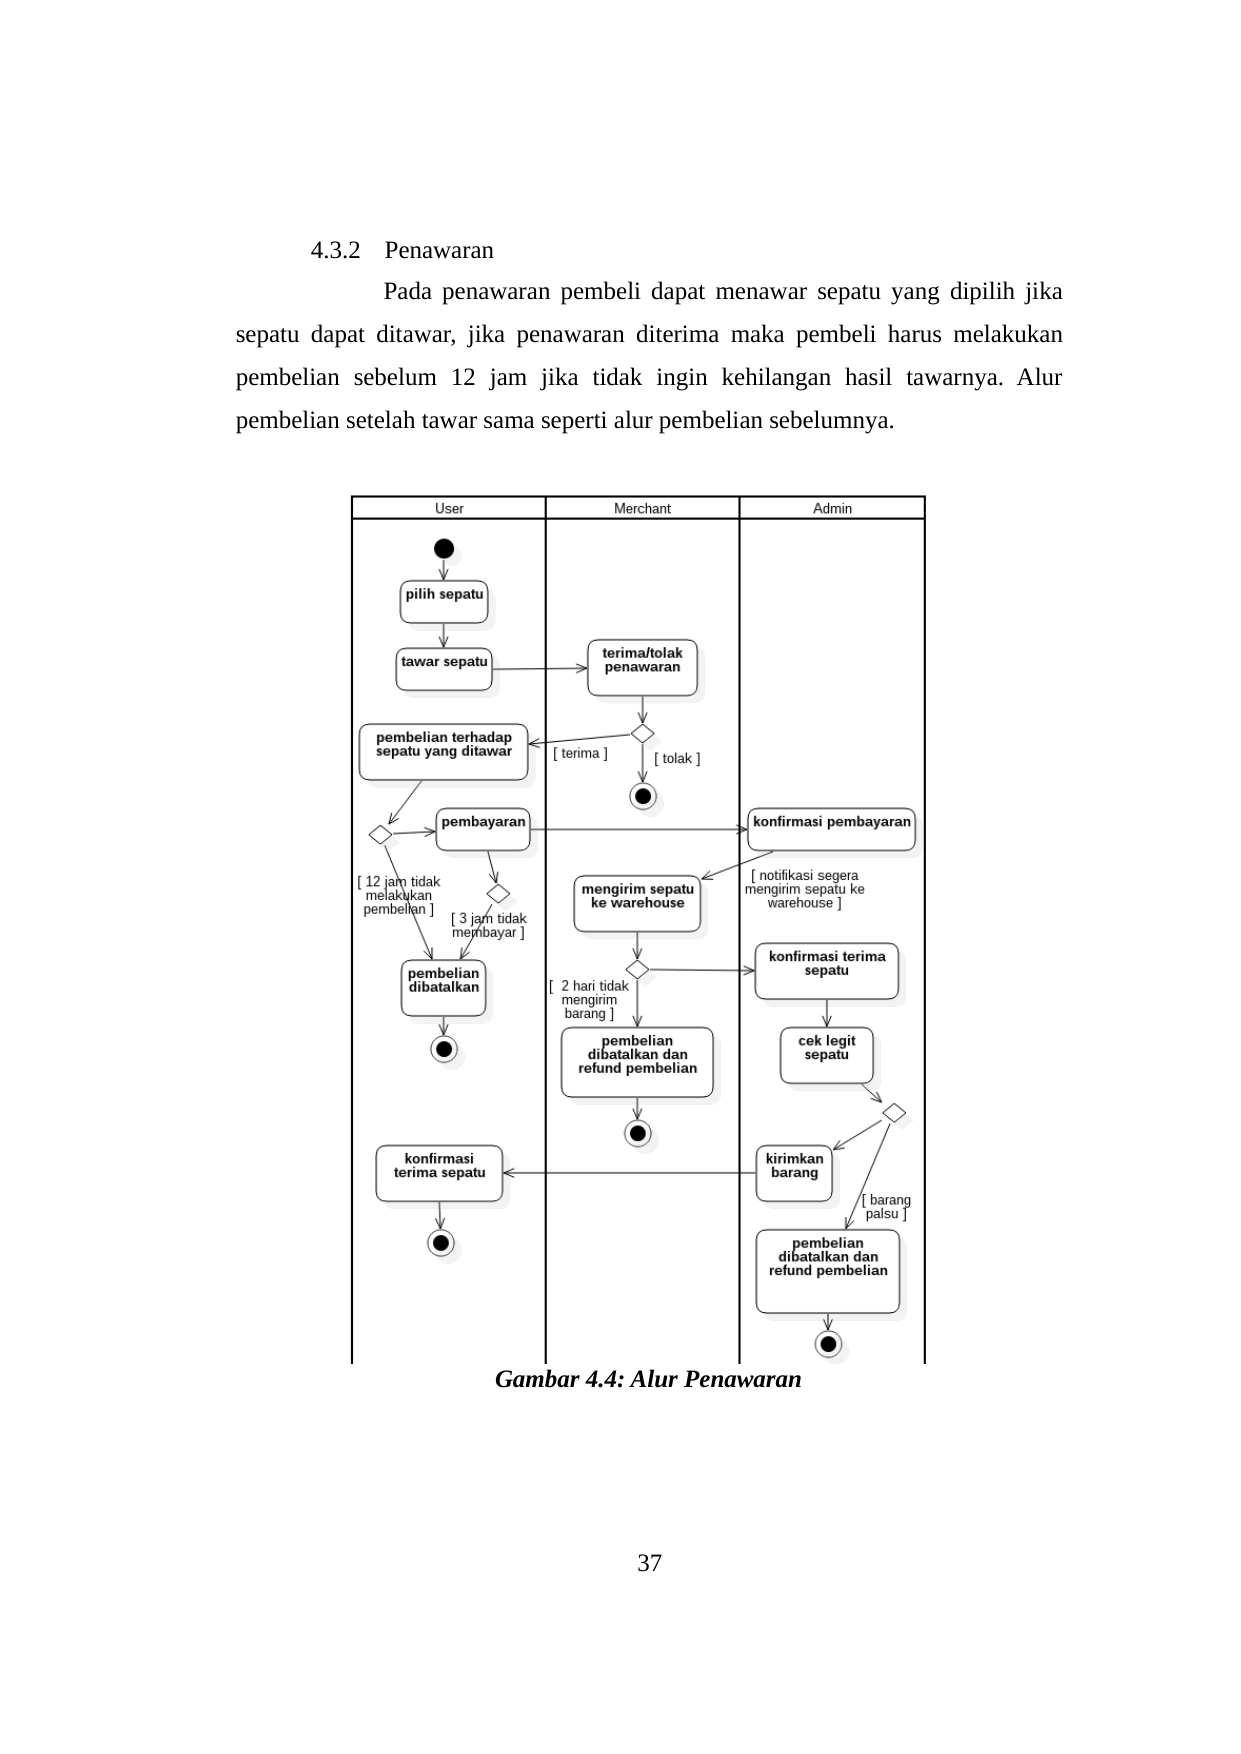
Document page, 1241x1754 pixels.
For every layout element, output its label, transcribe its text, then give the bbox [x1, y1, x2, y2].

text Pada penawaran pembeli dapat menawar sepatu yang dipilih jika sepatu dapat ditawar, jika penawaran diterima maka pembeli harus melakukan pembelian sebelum 12 jam jika tidak ingin kehilangan hasil tawarnya. Alur pembelian setelah tawar sama seperti alur pembelian sebelumnya. [236, 276, 1063, 434]
text Gambar 4.4: Alur Penawaran [332, 1364, 967, 1393]
subtitle Penawaran [311, 236, 1063, 264]
picture [332, 486, 967, 1364]
